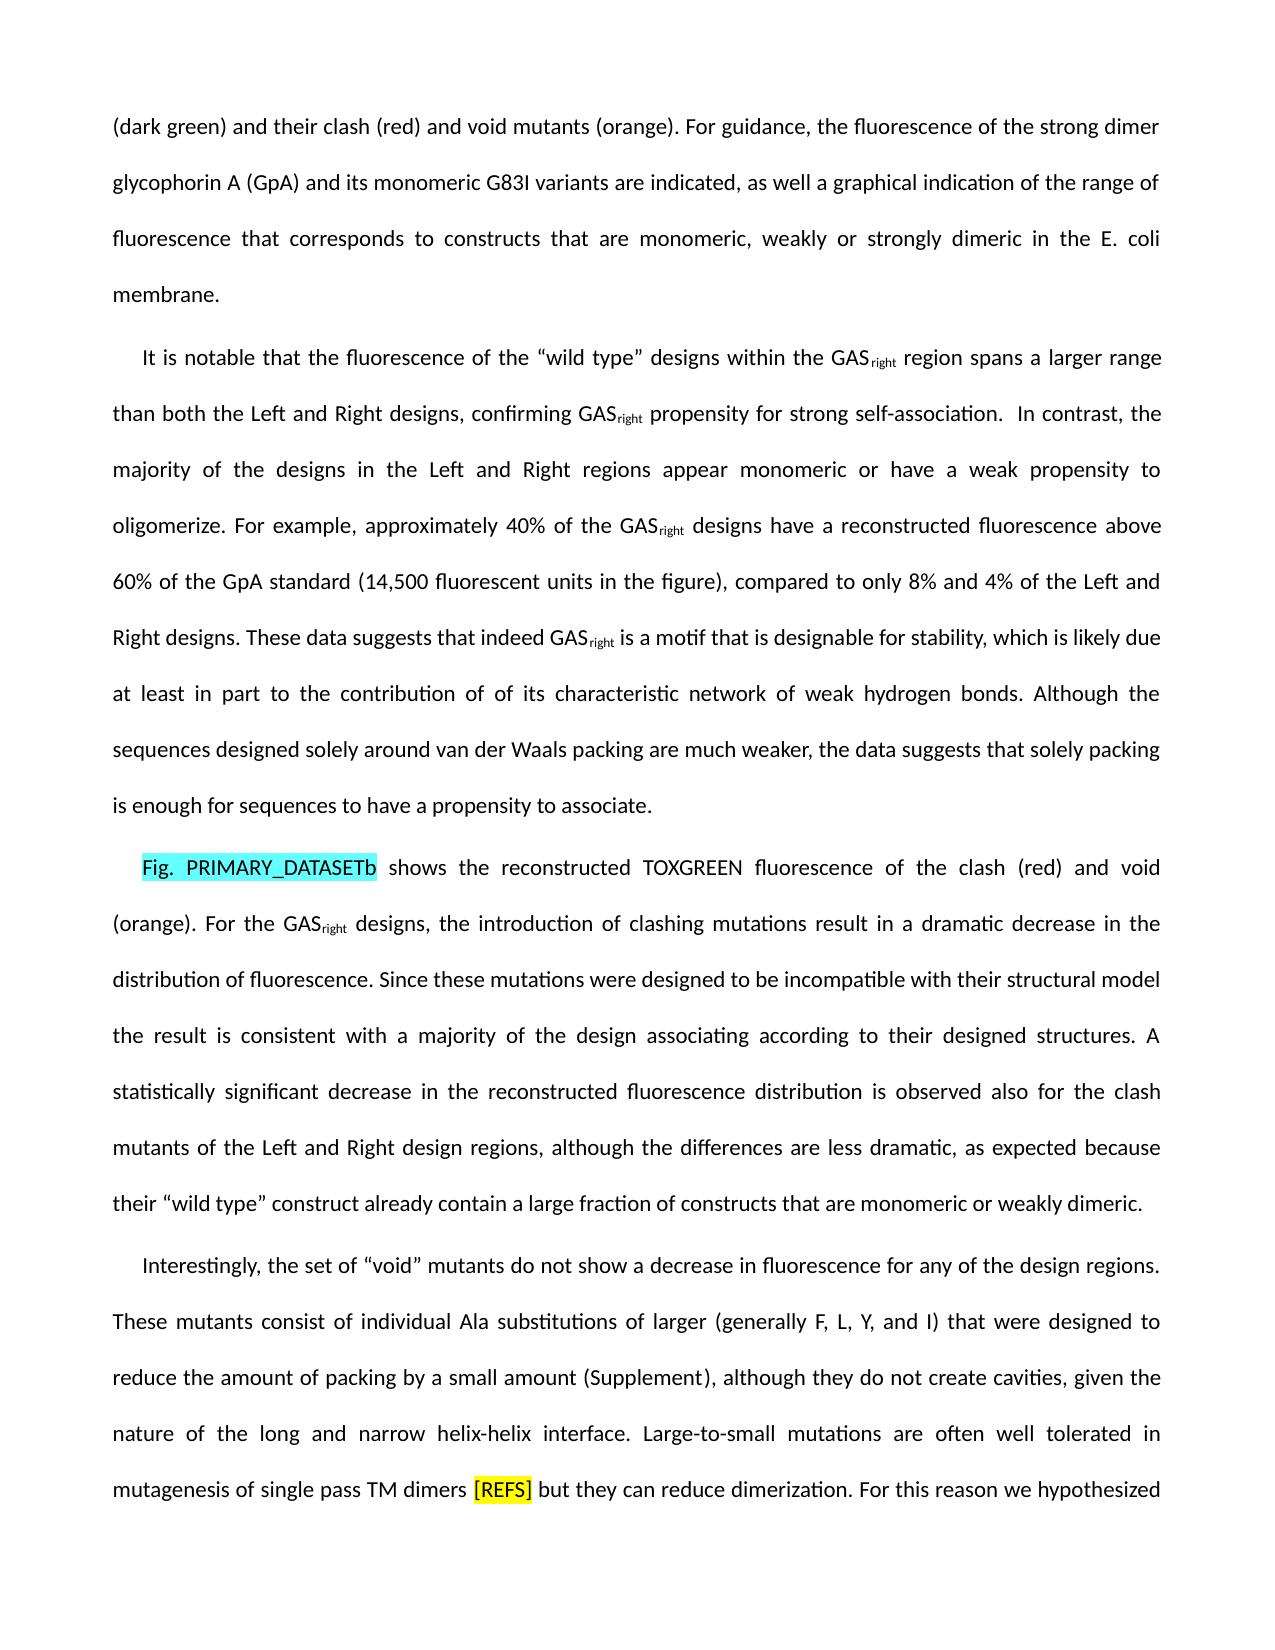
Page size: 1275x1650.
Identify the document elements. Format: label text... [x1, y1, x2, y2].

text Interestingly, the set of “void” mutants do not show a decrease in fluorescence for any of the design regions. These mutants consist of individual Ala substitutions of larger (generally F, L, Y, and I) that were designed to reduce the amount of packing by a small amount (Supplement), although they do not create cavities, given the nature of the long and narrow helix-helix interface. Large-to-small mutations are often well tolerated in mutagenesis of single pass TM dimers [REFS] but they can reduce dimerization. For this reason we hypothesized [112, 1251, 1162, 1504]
text (dark green) and their clash (red) and void mutants (orange). For guidance, the fluorescence of the strong dimer glycophorin A (GpA) and its monomeric G83I variants are indicated, as well a graphical indication of the range of fluorescence that corresponds to constructs that are monomeric, weakly or strongly dimeric in the E. coli membrane. [112, 112, 1162, 309]
text Fig. PRIMARY_DATASETb shows the reconstructed TOXGREEN fluorescence of the clash (red) and void (orange). For the GASright designs, the introduction of clashing mutations result in a dramatic decrease in the distribution of fluorescence. Since these mutations were designed to be incompatible with their structural model the result is consistent with a majority of the design associating according to their designed structures. A statistically significant decrease in the reconstructed fluorescence distribution is observed also for the clash mutants of the Left and Right design regions, although the differences are less dramatic, as expected because their “wild type” construct already contain a large fraction of constructs that are monomeric or weakly dimeric. [112, 853, 1162, 1217]
text It is notable that the fluorescence of the “wild type” designs within the GASright region spans a larger range than both the Left and Right designs, confirming GASright propensity for strong self-association. In contrast, the majority of the designs in the Left and Right regions appear monomeric or have a weak propensity to oligomerize. For example, approximately 40% of the GASright designs have a reconstructed fluorescence above 60% of the GpA standard (14,500 fluorescent units in the figure), compared to only 8% and 4% of the Left and Right designs. These data suggests that indeed GASright is a motif that is designable for stability, which is likely due at least in part to the contribution of of its characteristic network of weak hydrogen bonds. Although the sequences designed solely around van der Waals packing are much weaker, the data suggests that solely packing is enough for sequences to have a propensity to associate. [112, 343, 1162, 819]
